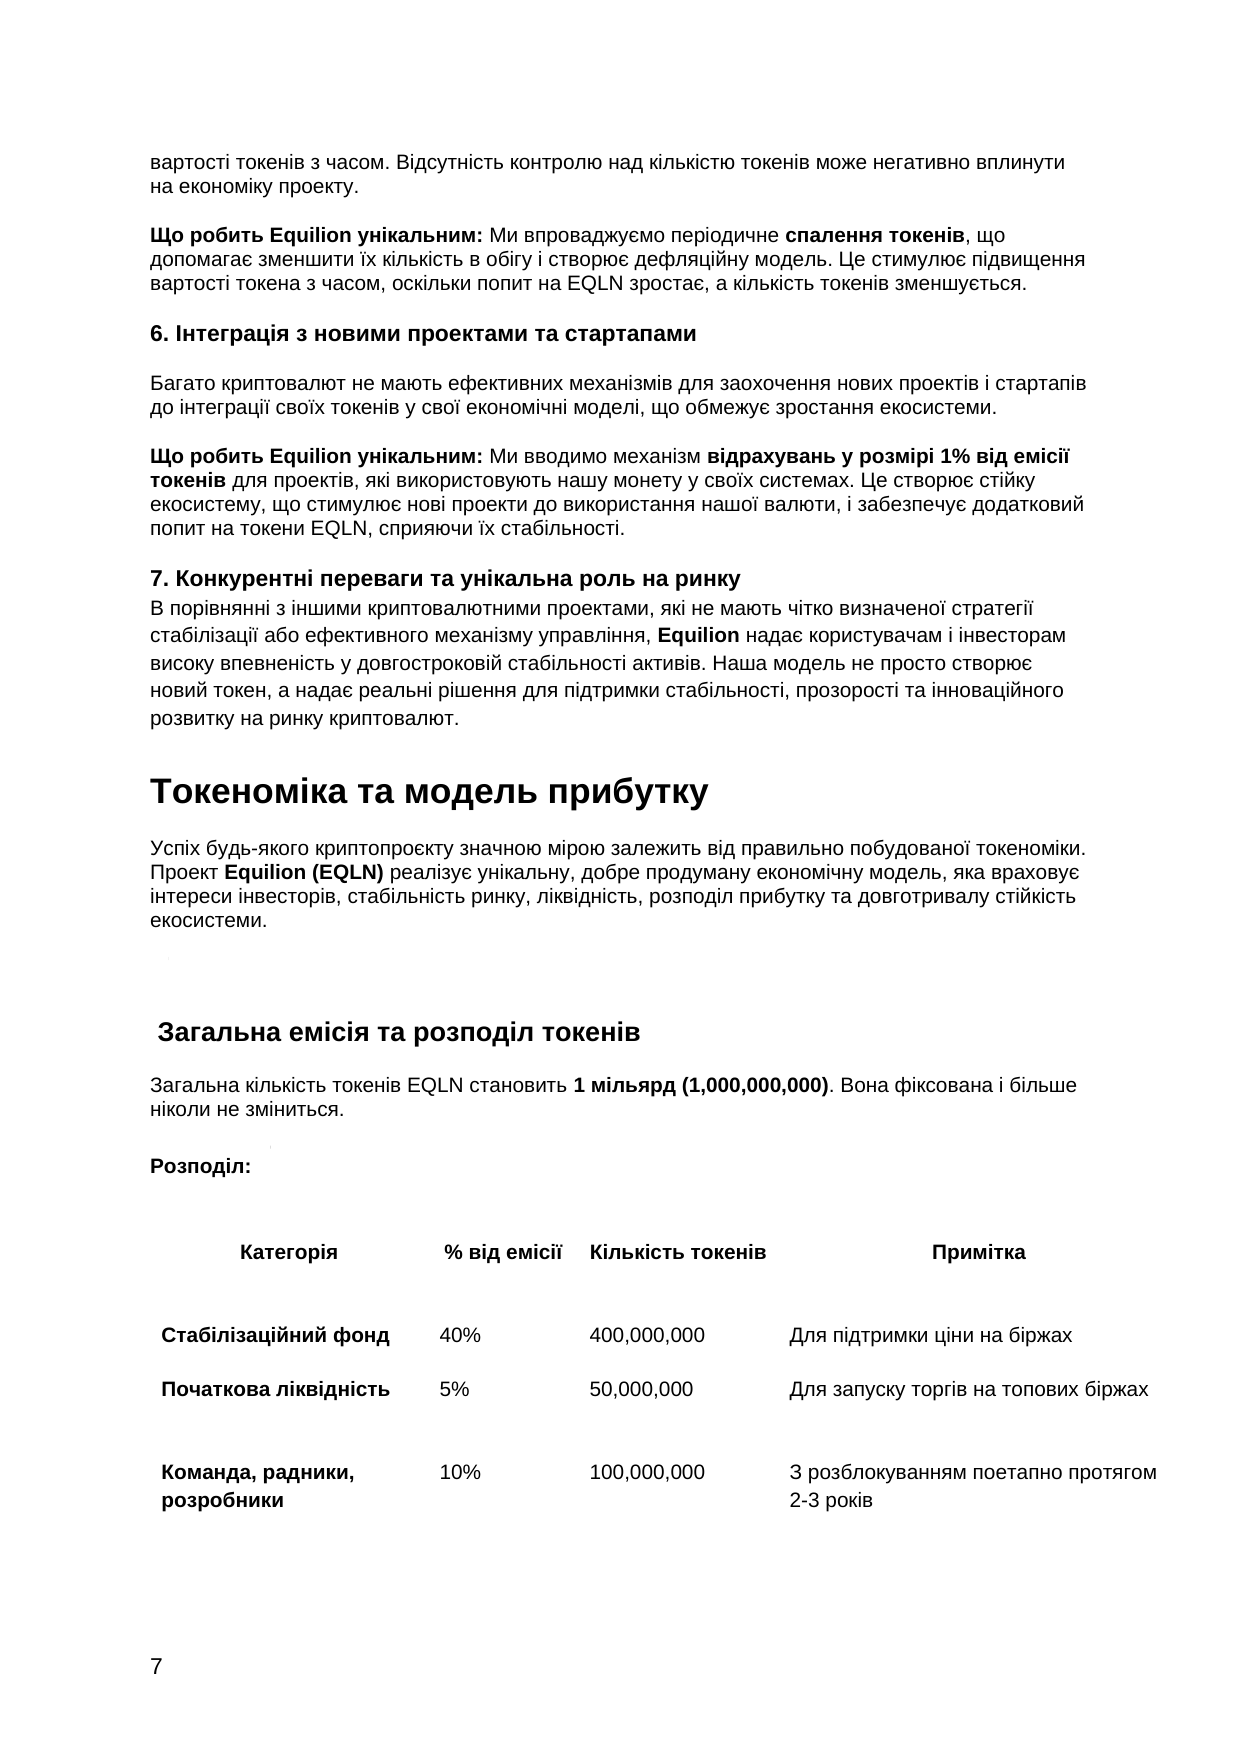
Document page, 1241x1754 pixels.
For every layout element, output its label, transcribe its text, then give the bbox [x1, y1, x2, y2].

table_cell 40% [428, 1323, 578, 1377]
subtitle Загальна емісія та розподіл токенів [150, 1016, 1090, 1048]
text вартості токенів з часом. Відсутність контролю над кількістю токенів може негативно вплинути на економіку проекту. [150, 150, 1090, 198]
subtitle 7. Конкурентні переваги та унікальна роль на ринку [150, 565, 1090, 591]
table_cell 10% [428, 1460, 578, 1543]
subtitle Токеноміка та модель прибутку [150, 770, 1090, 811]
text Загальна кількість токенів EQLN становить 1 мільярд (1,000,000,000). Вона фіксована і більше ніколи не зміниться. [150, 1073, 1090, 1121]
table_cell Стабілізаційний фонд [150, 1323, 428, 1377]
text В порівнянні з іншими криптовалютними проектами, які не мають чітко визначеної стратегії стабілізації або ефективного механізму управління, Equilion надає користувачам і інвесторам високу впевненість у довгостроковій стабільності активів. Наша модель не просто створює новий токен, а надає реальні рішення для підтримки стабільності, прозорості та інноваційного розвитку на ринку криптовалют. [150, 595, 1090, 729]
table_header Примітка [778, 1240, 1180, 1323]
text Що робить Equilion унікальним: Ми вводимо механізм відрахувань у розмірі 1% від емісії токенів для проектів, які використовують нашу монету у своїх системах. Це створює стійку екосистему, що стимулює нові проекти до використання нашої валюти, і забезпечує додатковий попит на токени EQLN, сприяючи їх стабільності. [150, 444, 1090, 540]
table_cell Для запуску торгів на топових біржах [778, 1377, 1180, 1460]
table_header Категорія [150, 1240, 428, 1323]
subtitle 6. Інтеграція з новими проектами та стартапами [150, 320, 1090, 346]
text Що робить Equilion унікальним: Ми впроваджуємо періодичне спалення токенів, що допомагає зменшити їх кількість в обігу і створює дефляційну модель. Це стимулює підвищення вартості токена з часом, оскільки попит на EQLN зростає, а кількість токенів зменшується. [150, 223, 1090, 295]
table_header % від емісії [428, 1240, 578, 1323]
text Розподіл: [150, 1146, 1090, 1178]
table_cell 100,000,000 [578, 1460, 778, 1543]
table_cell З розблокуванням поетапно протягом 2-3 років [778, 1460, 1180, 1543]
table_cell 50,000,000 [578, 1377, 778, 1460]
table_cell Для підтримки ціни на біржах [778, 1323, 1180, 1377]
table_header Кількість токенів [578, 1240, 778, 1323]
table_cell Команда, радники, розробники [150, 1460, 428, 1543]
text Багато криптовалют не мають ефективних механізмів для заохочення нових проектів і стартапів до інтеграції своїх токенів у свої економічні моделі, що обмежує зростання екосистеми. [150, 371, 1090, 419]
text Успіх будь-якого криптопроєкту значною мірою залежить від правильно побудованої токеноміки. Проект Equilion (EQLN) реалізує унікальну, добре продуману економічну модель, яка враховує інтереси інвесторів, стабільність ринку, ліквідність, розподіл прибутку та довготривалу стійкість екосистеми. [150, 836, 1090, 932]
table_cell Початкова ліквідність [150, 1377, 428, 1460]
table_cell 5% [428, 1377, 578, 1460]
table_cell 400,000,000 [578, 1323, 778, 1377]
